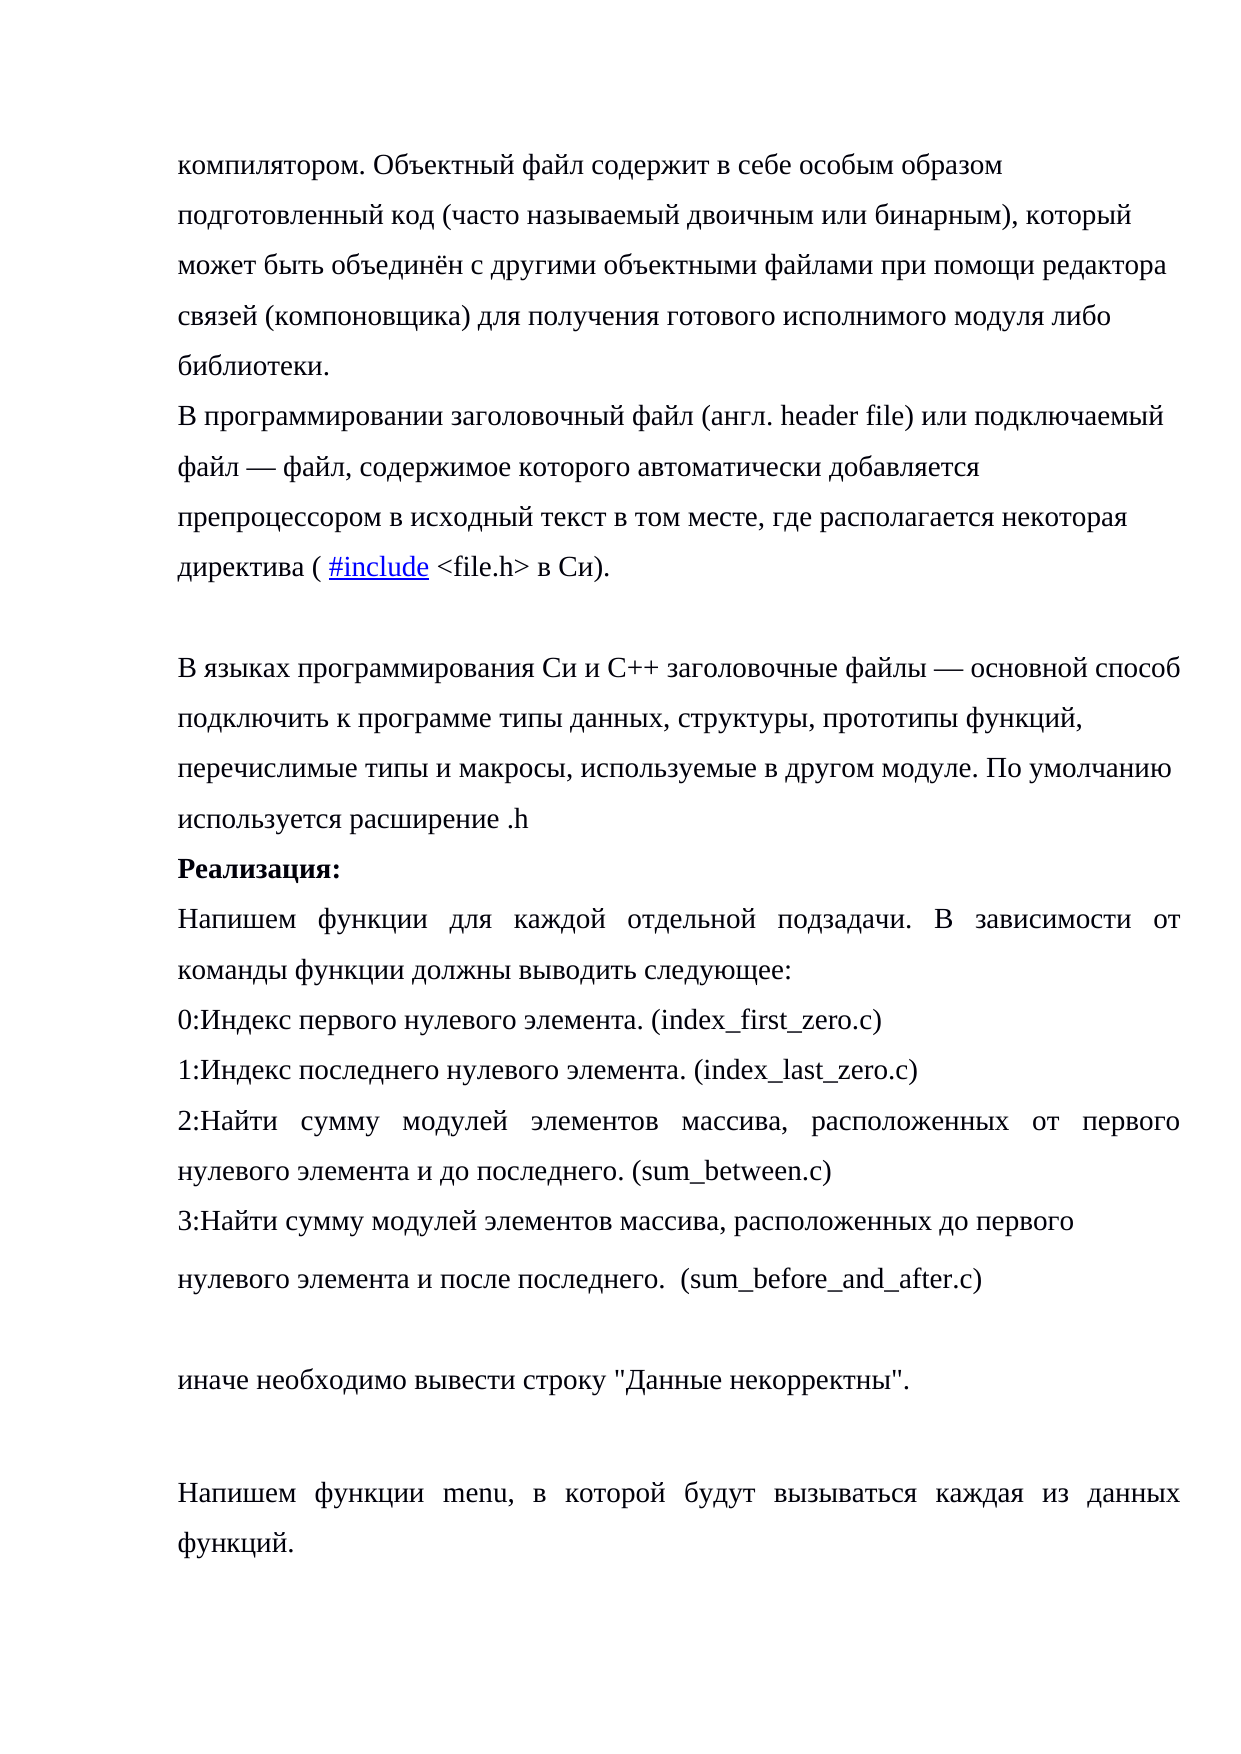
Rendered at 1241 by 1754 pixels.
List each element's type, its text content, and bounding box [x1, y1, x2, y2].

text нулевого элемента и после последнего. (sum_before_and_after.c) [177, 1261, 1181, 1295]
text иначе необходимо вывести строку "Данные некорректны". [177, 1362, 1181, 1395]
text 1:Индекс последнего нулевого элемента. (index_last_zero.c) [177, 1052, 1181, 1086]
text компилятором. Объектный файл содержит в себе особым образом подготовленный код (часто называемый двоичным или бинарным), который может быть объединён с другими объектными файлами при помощи редактора связей (компоновщика) для получения готового исполнимого модуля либо библиотеки. В программировании заголовочный файл (англ. header file) или подключаемый файл — файл, содержимое которого автоматически добавляется препроцессором в исходный текст в том месте, где располагается некоторая директива ( #include <file.h> в Си). В языках программирования Си и C++ заголовочные файлы — основной способ подключить к программе типы данных, структуры, прототипы функций, перечислимые типы и макросы, используемые в другом модуле. По умолчанию используется расширение .h [177, 147, 1181, 834]
text 2:Найти сумму модулей элементов массива, расположенных от первого нулевого элемента и до последнего. (sum_between.c) [177, 1103, 1181, 1187]
text Напишем функции для каждой отдельной подзадачи. В зависимости от команды функции должны выводить следующее: [177, 902, 1181, 985]
text Реализация: [177, 851, 1181, 885]
text 3:Найти сумму модулей элементов массива, расположенных до первого [177, 1203, 1181, 1237]
text 0:Индекс первого нулевого элемента. (index_first_zero.c) [177, 1002, 1181, 1036]
text Напишем функции menu, в которой будут вызываться каждая из данных функций. [177, 1475, 1181, 1559]
